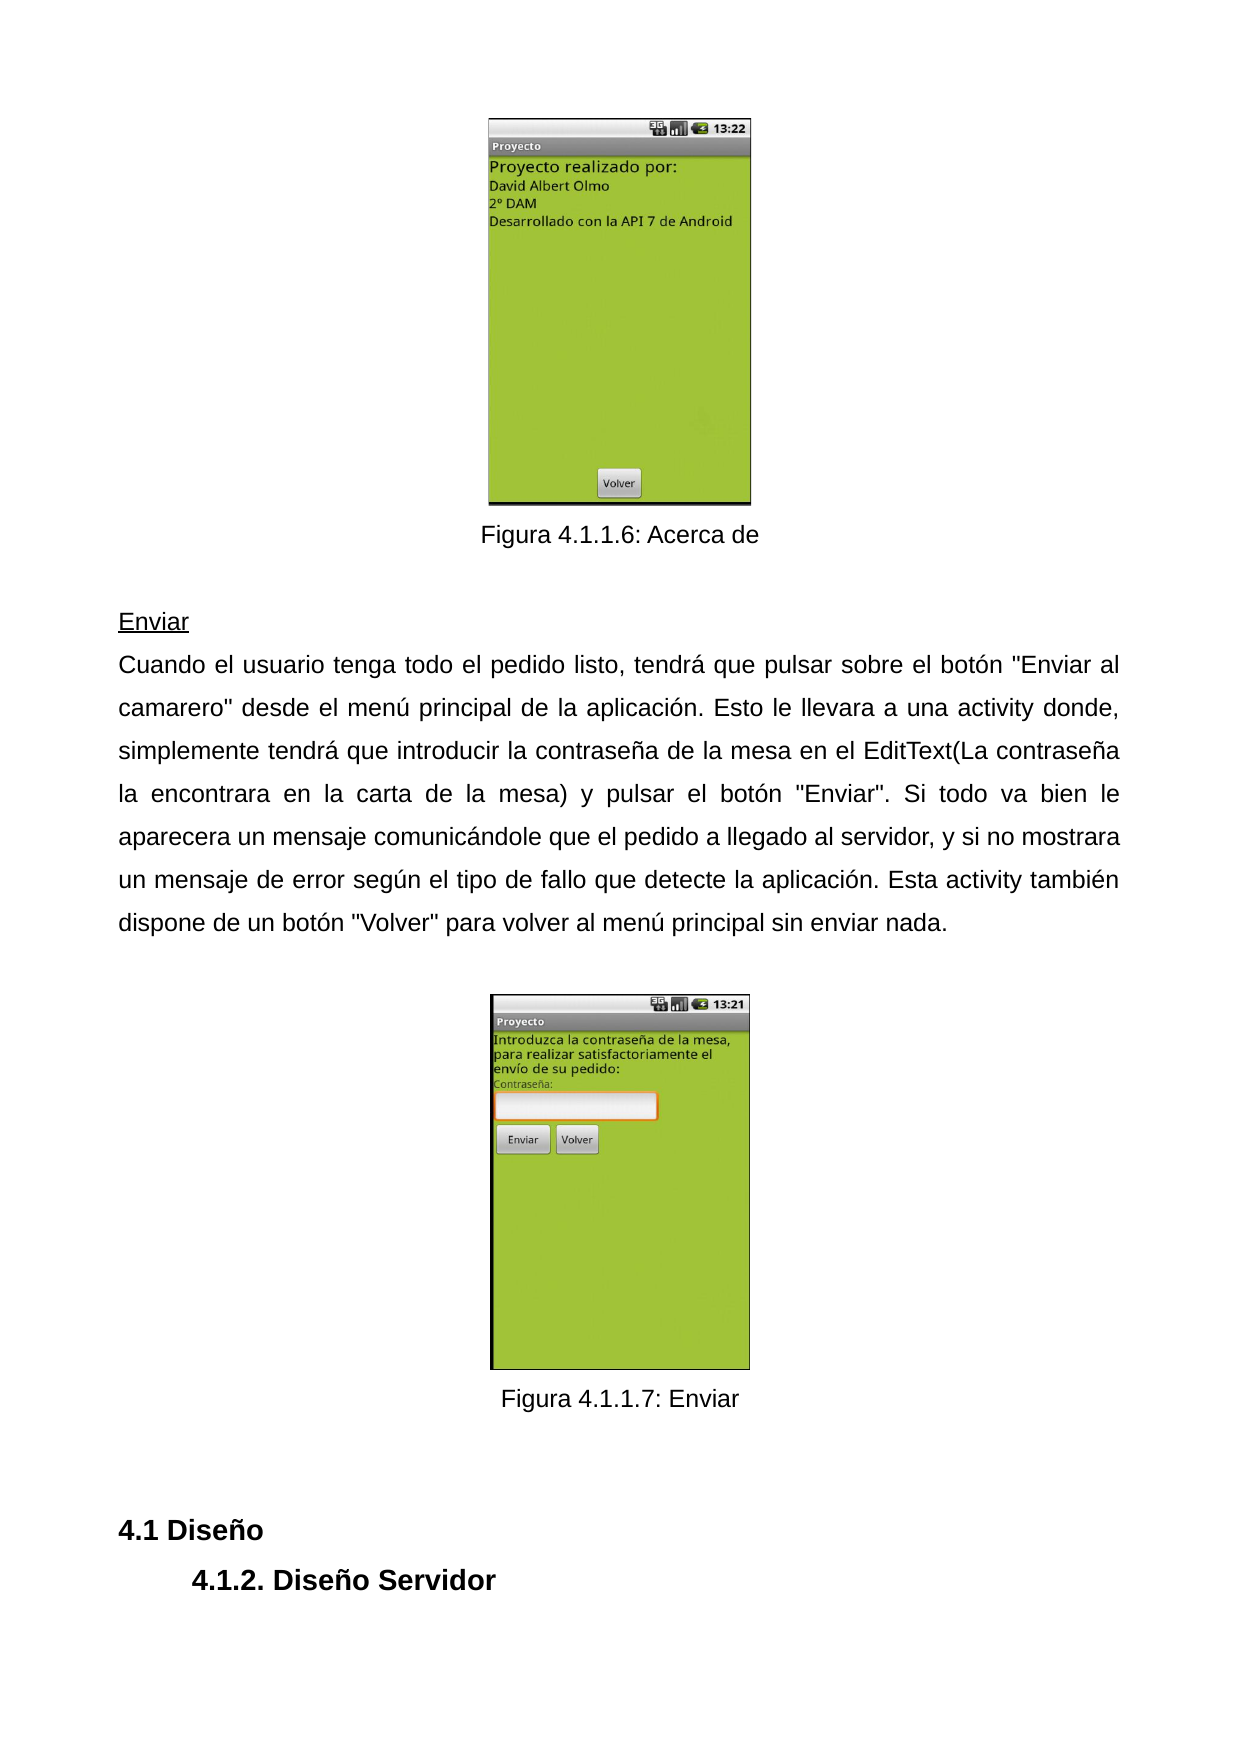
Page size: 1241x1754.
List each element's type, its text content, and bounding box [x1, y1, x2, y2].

text Cuando el usuario tenga todo el pedido listo, tendrá que pulsar sobre el botón "Enviar al camarero" desde el menú principal de la aplicación. Esto le llevara a una activity donde, simplemente tendrá que introducir la contraseña de la mesa en el EditText(La contraseña la encontrara en la carta de la mesa) y pulsar el botón "Enviar". Si todo va bien le aparecera un mensaje comunicándole que el pedido a llegado al servidor, y si no mostrara un mensaje de error según el tipo de fallo que detecte la aplicación. Esta activity también dispone de un botón "Volver" para volver al menú principal sin enviar nada. [118, 650, 1122, 937]
text Enviar [118, 607, 1122, 635]
text 4.1 Diseño [118, 1513, 1122, 1547]
text Figura 4.1.1.7: Enviar [118, 995, 1122, 1412]
picture [490, 994, 750, 1370]
picture [488, 118, 752, 506]
text Figura 4.1.1.6: Acerca de [118, 118, 1122, 549]
text 4.1.2. Diseño Servidor [118, 1563, 1122, 1597]
